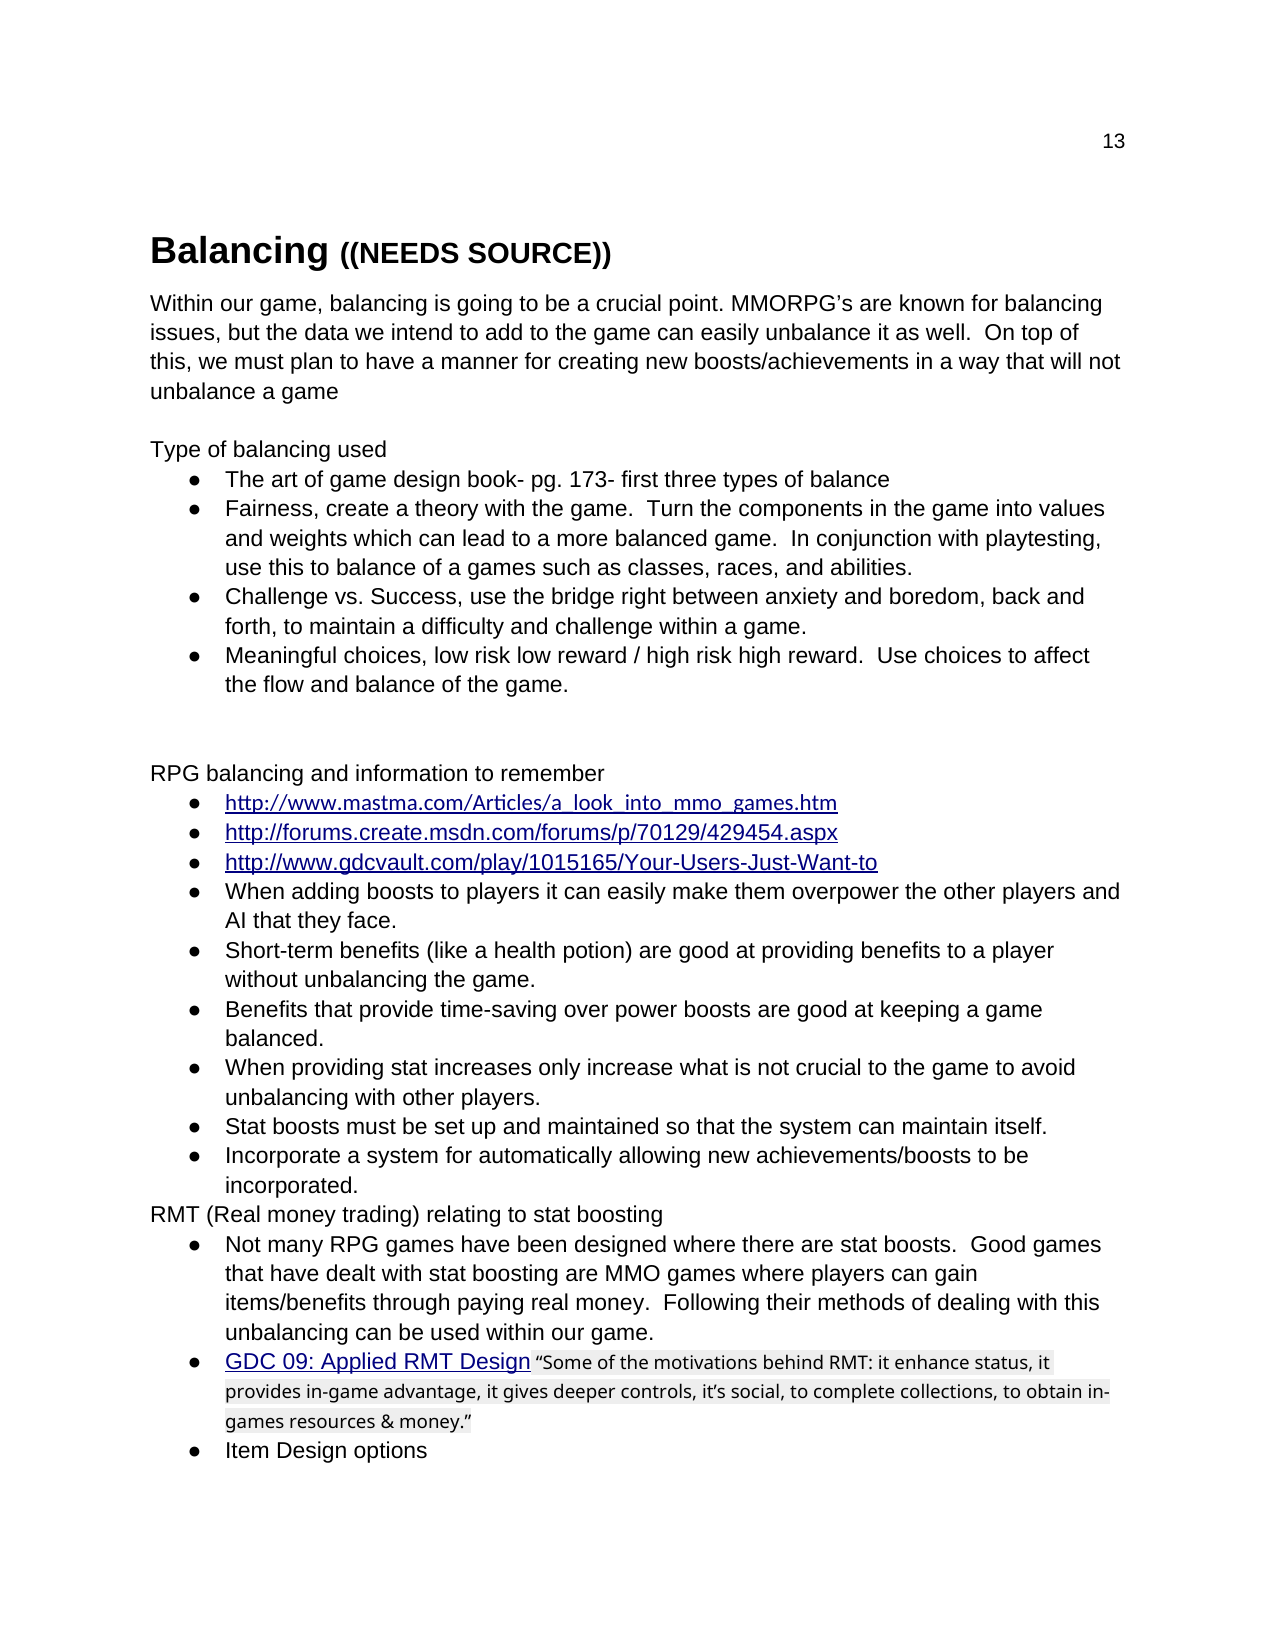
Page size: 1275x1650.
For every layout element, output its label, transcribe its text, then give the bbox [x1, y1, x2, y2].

list http://forums.create.msdn.com/forums/p/70129/429454.aspx [187, 820, 1125, 846]
list Incorporate a system for automatically allowing new achievements/boosts to be incorporated. [187, 1143, 1125, 1198]
list Meaningful choices, low risk low reward / high risk high reward. Use choices to affect the flow and balance of the game. [187, 643, 1125, 698]
list The art of game design book- pg. 173- first three types of balance [187, 467, 1125, 492]
list Item Design options [187, 1437, 1125, 1463]
list http://www.mastma.com/Articles/a_look_into_mmo_games.htm [187, 790, 1125, 816]
list Short-term benefits (like a health potion) are good at providing benefits to a player without unbalancing the game. [187, 938, 1125, 993]
list Fairness, create a theory with the game. Turn the components in the game into values and weights which can lead to a more balanced game. In conjunction with playtesting, use this to balance of a games such as classes, races, and abilities. [187, 496, 1125, 580]
list Stat boosts must be set up and maintained so that the system can maintain itself. [187, 1114, 1125, 1139]
list GDC 09: Applied RMT Design “Some of the motivations behind RMT: it enhance status, it provides in-game advantage, it gives deeper controls, it’s social, to complete collections, to obtain in-games resources & money.” [187, 1349, 1125, 1433]
list http://www.gdcvault.com/play/1015165/Your-Users-Just-Want-to [187, 849, 1125, 875]
subtitle Balancing ((NEEDS SOURCE)) [150, 230, 1125, 272]
text Type of balancing used [150, 437, 1125, 463]
text RPG balancing and information to remember [150, 760, 1125, 786]
list When adding boosts to players it can easily make them overpower the other players and AI that they face. [187, 879, 1125, 934]
list Not many RPG games have been designed where there are stat boosts. Good games that have dealt with stat boosting are MMO games where players can gain items/benefits through paying real money. Following their methods of dealing with this unbalancing can be used within our game. [187, 1231, 1125, 1345]
list Benefits that provide time-saving over power boosts are good at keeping a game balanced. [187, 996, 1125, 1051]
text Within our game, balancing is going to be a crucial point. MMORPG’s are known for balancing issues, but the data we intend to add to the game can easily unbalance it as well. On top of this, we must plan to have a manner for creating new boosts/achievements in a way that will not unbalance a game [150, 290, 1125, 404]
list When providing stat increases only increase what is not crucial to the game to avoid unbalancing with other players. [187, 1055, 1125, 1110]
text RMT (Real money trading) relating to stat boosting [150, 1202, 1125, 1228]
list Challenge vs. Success, use the bridge right between anxiety and boredom, back and forth, to maintain a difficulty and challenge within a game. [187, 584, 1125, 639]
